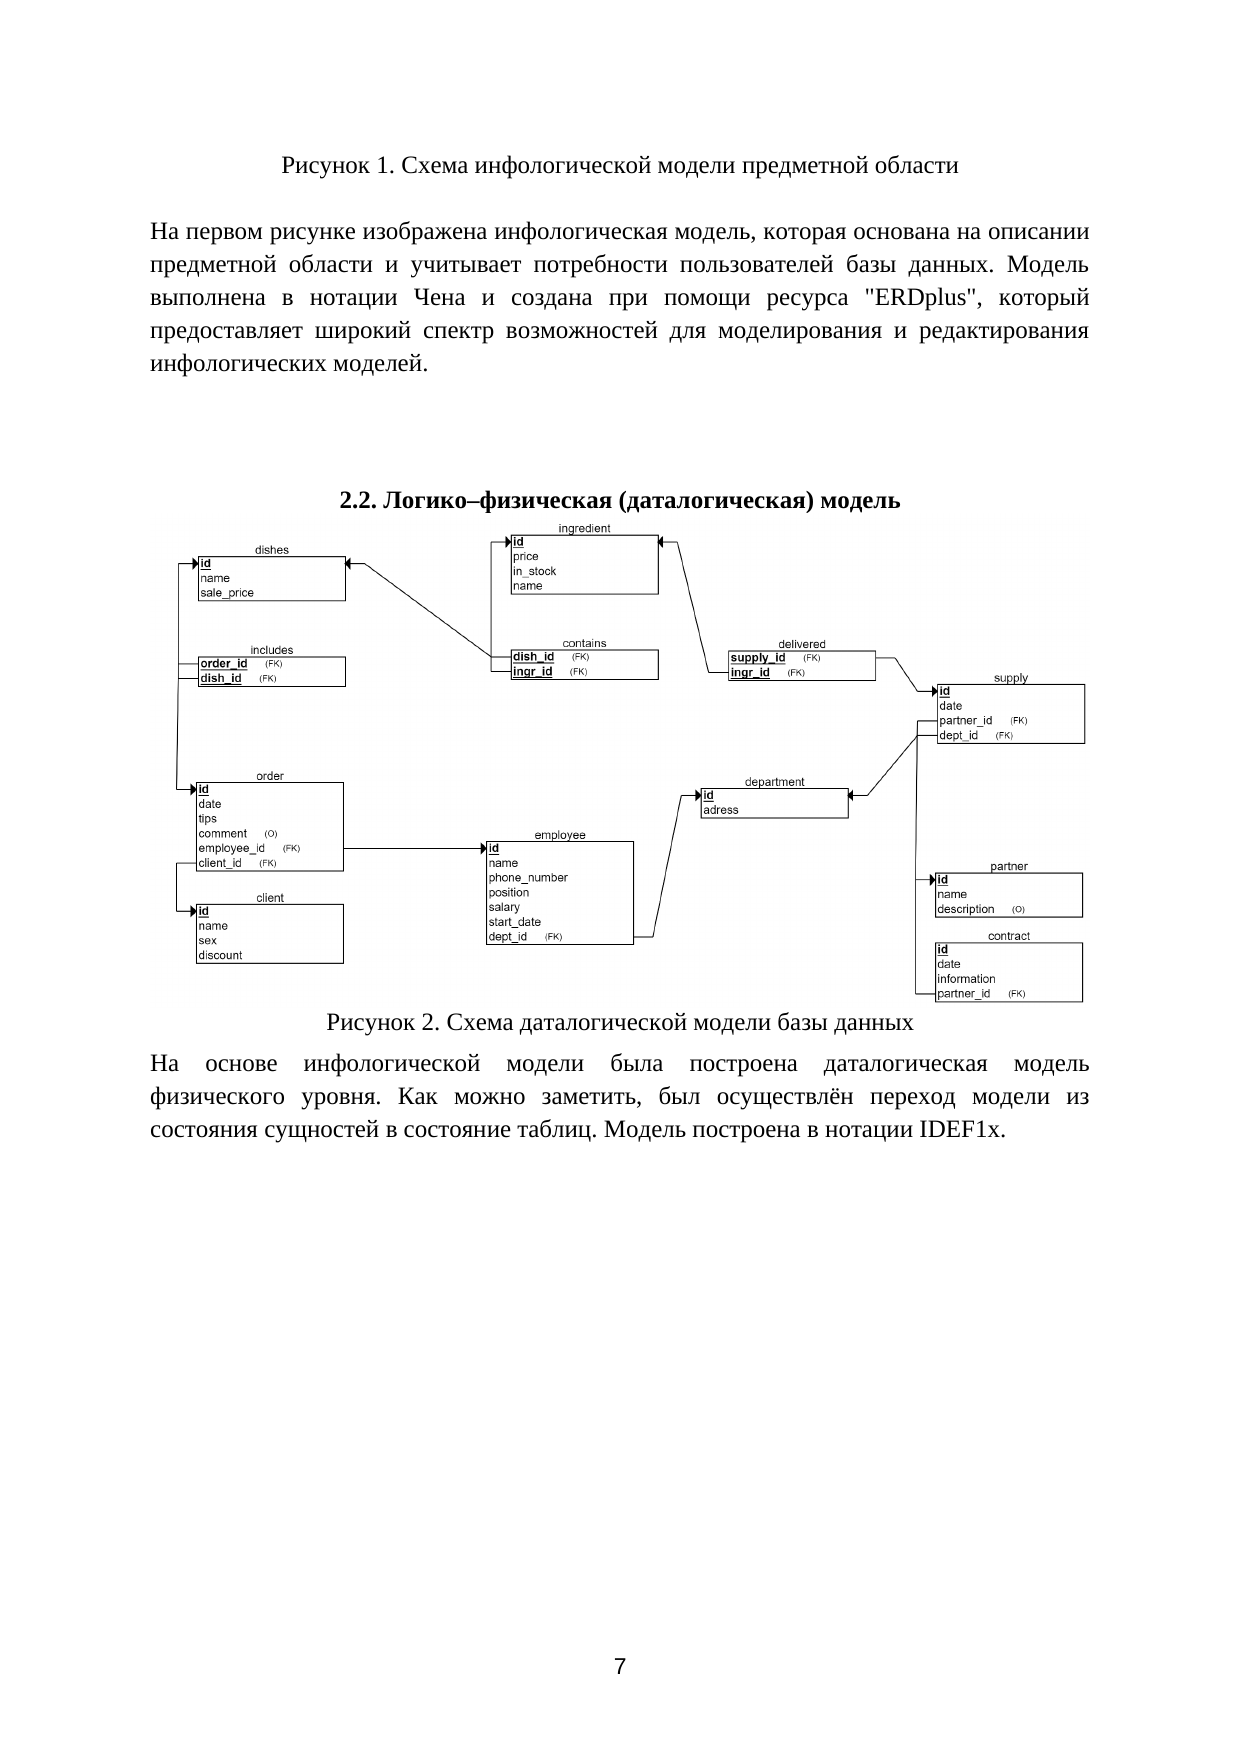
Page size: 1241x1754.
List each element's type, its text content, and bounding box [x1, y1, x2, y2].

picture [150, 513, 1091, 1008]
text На основе инфологической модели была построена даталогическая модель физического уровня. Как можно заметить, был осуществлён переход модели из состояния сущностей в состояние таблиц. Модель построена в нотации IDEF1x. [150, 1048, 1090, 1143]
text Рисунок 1. Схема инфологической модели предметной области [150, 150, 1090, 179]
text На первом рисунке изображена инфологическая модель, которая основана на описании предметной области и учитывает потребности пользователей базы данных. Модель выполнена в нотации Чена и создана при помощи ресурса "ERDplus", который предоставляет широкий спектр возможностей для моделирования и редактирования инфологических моделей. [150, 216, 1090, 377]
subtitle 2.2. Логико–физическая (даталогическая) модель [150, 485, 1090, 513]
subtitle Рисунок 2. Схема даталогической модели базы данных [150, 1008, 1090, 1036]
